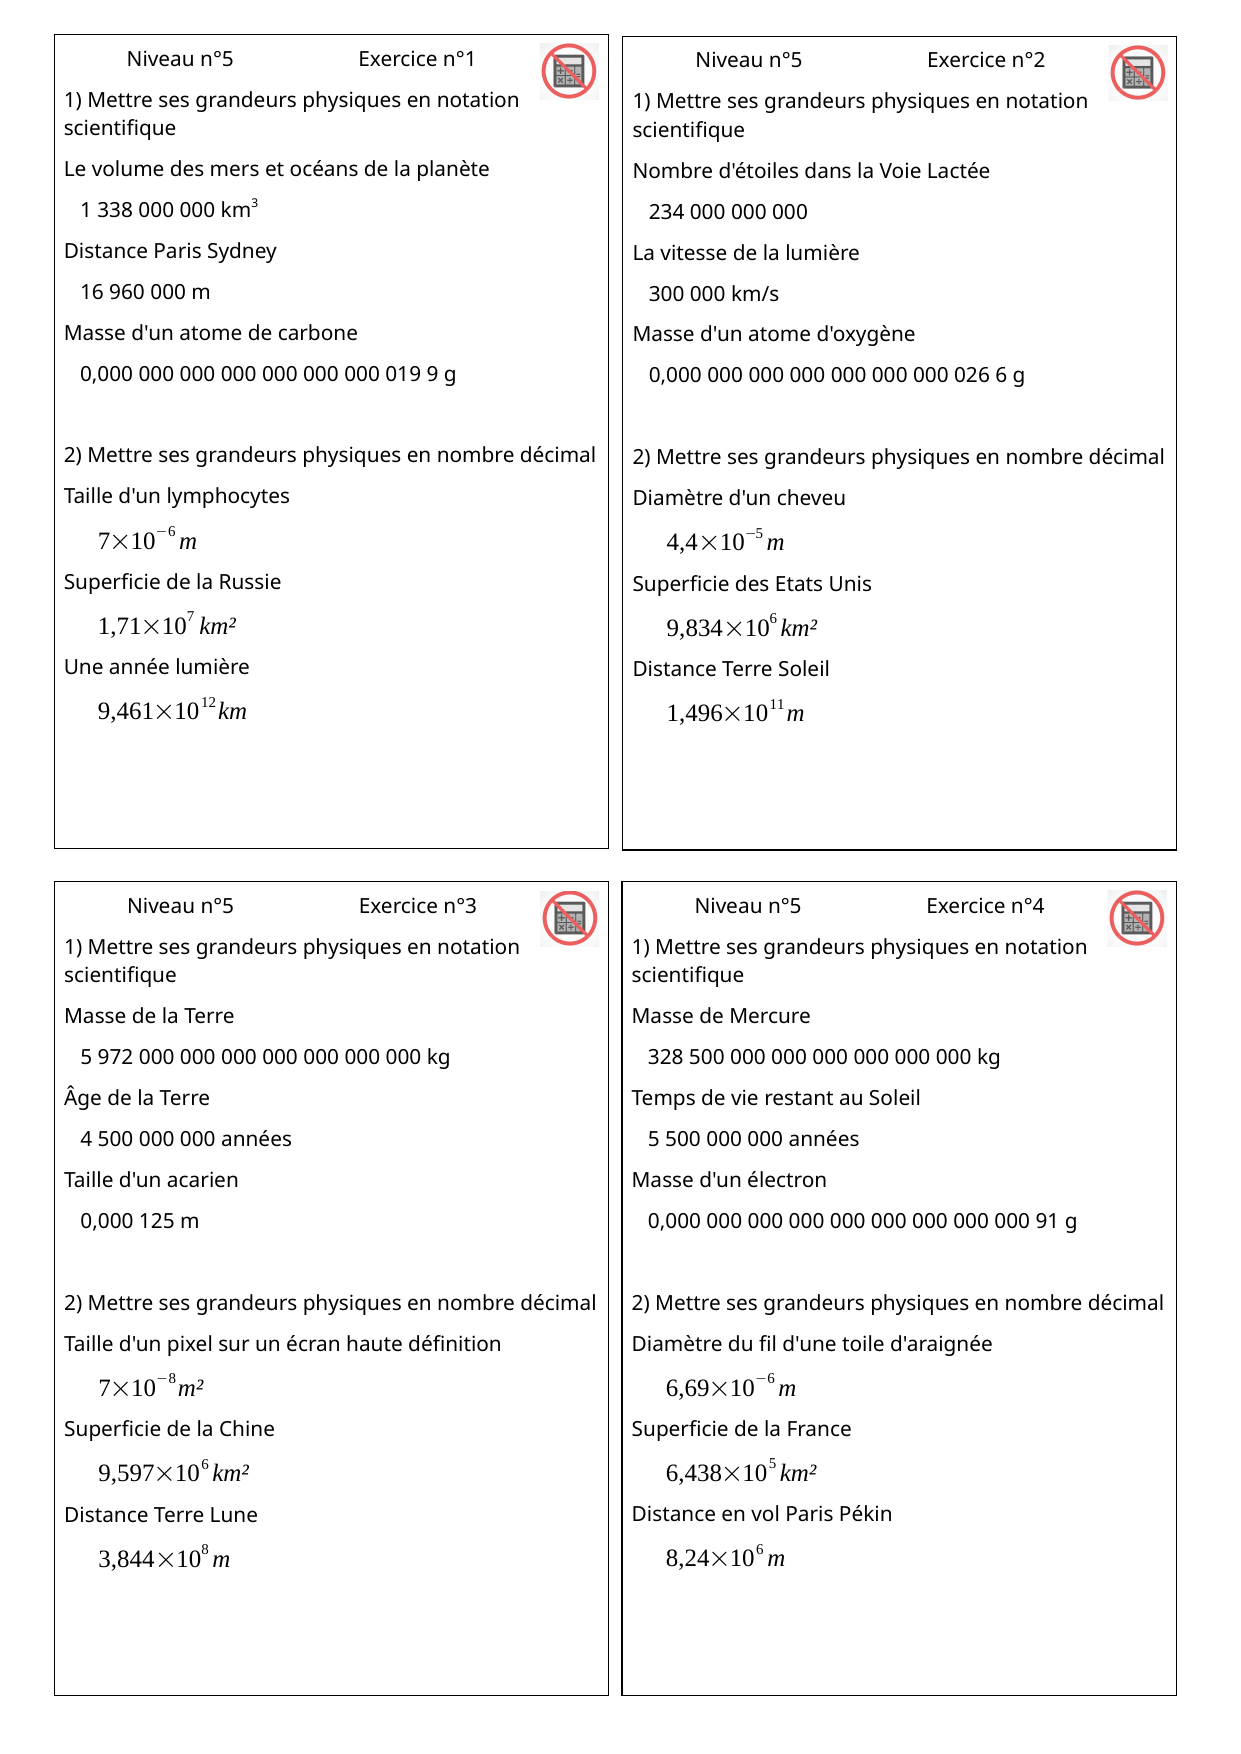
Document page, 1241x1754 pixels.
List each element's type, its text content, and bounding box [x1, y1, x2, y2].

picture [540, 891, 600, 947]
text Masse d'un atome de carbone [63, 318, 599, 346]
text 1) Mettre ses grandeurs physiques en notation scientifique [63, 85, 599, 142]
text 0,000 000 000 000 000 000 000 026 6 g [632, 361, 1167, 389]
text Niveau n°5 Exercice n°1 [63, 44, 539, 72]
picture [539, 43, 599, 100]
text 2) Mettre ses grandeurs physiques en nombre décimal [631, 1288, 1167, 1316]
text Superficie de la Chine [64, 1414, 599, 1443]
text 1) Mettre ses grandeurs physiques en notation scientifique [632, 86, 1167, 143]
text 1) Mettre ses grandeurs physiques en notation scientifique [55, 882, 608, 1695]
text 5 972 000 000 000 000 000 000 000 kg [64, 1042, 599, 1071]
text Taille d'un acarien [64, 1165, 599, 1193]
picture [1107, 890, 1167, 947]
text Une année lumière [63, 652, 599, 681]
text Le volume des mers et océans de la planète [63, 154, 599, 182]
text Superficie de la Russie [63, 567, 599, 595]
text 2) Mettre ses grandeurs physiques en nombre décimal [632, 442, 1167, 471]
text La vitesse de la lumière [632, 238, 1167, 266]
text Distance Terre Soleil [632, 654, 1167, 683]
text Niveau n°5 Exercice n°2 [632, 46, 1108, 74]
text Masse de Mercure [631, 1001, 1167, 1029]
text Masse d'un atome d'oxygène [632, 319, 1167, 348]
text Taille d'un lymphocytes [63, 482, 599, 510]
text 0,000 000 000 000 000 000 000 000 000 91 g [631, 1206, 1167, 1234]
text Nombre d'étoiles dans la Voie Lactée [632, 156, 1167, 184]
text 0,000 000 000 000 000 000 000 019 9 g [63, 359, 599, 387]
text Masse de la Terre [64, 1001, 599, 1030]
text Distance Terre Lune [64, 1500, 599, 1528]
text 4 500 000 000 années [64, 1124, 599, 1153]
text 16 960 000 m [63, 277, 599, 305]
picture [1108, 45, 1168, 101]
text Âge de la Terre [64, 1083, 599, 1112]
text Taille d'un pixel sur un écran haute définition [64, 1329, 599, 1357]
text Niveau n°5 Exercice n°4 [631, 891, 1107, 919]
text 234 000 000 000 [632, 197, 1167, 225]
text 5 500 000 000 années [631, 1124, 1167, 1152]
text 328 500 000 000 000 000 000 000 kg [631, 1042, 1167, 1071]
text 0,000 125 m [64, 1206, 599, 1234]
text Distance en vol Paris Pékin [631, 1499, 1167, 1528]
text Masse d'un électron [631, 1165, 1167, 1193]
text 1) Mettre ses grandeurs physiques en notation scientifique [623, 882, 1176, 1695]
text 2) Mettre ses grandeurs physiques en nombre décimal [63, 441, 599, 469]
text Superficie des Etats Unis [632, 569, 1167, 597]
text 1) Mettre ses grandeurs physiques en notation scientifique [64, 932, 599, 989]
text 1) Mettre ses grandeurs physiques en notation scientifique [631, 932, 1167, 989]
text Superficie de la France [631, 1414, 1167, 1442]
text 1 338 000 000 km3 [63, 195, 599, 223]
text Diamètre du fil d'une toile d'araignée [631, 1329, 1167, 1357]
text Niveau n°5 Exercice n°3 [64, 891, 540, 919]
text 300 000 km/s [632, 279, 1167, 307]
text Diamètre d'un cheveu [632, 483, 1167, 512]
text Distance Paris Sydney [63, 236, 599, 264]
text Temps de vie restant au Soleil [631, 1083, 1167, 1111]
text 2) Mettre ses grandeurs physiques en nombre décimal [64, 1288, 599, 1316]
